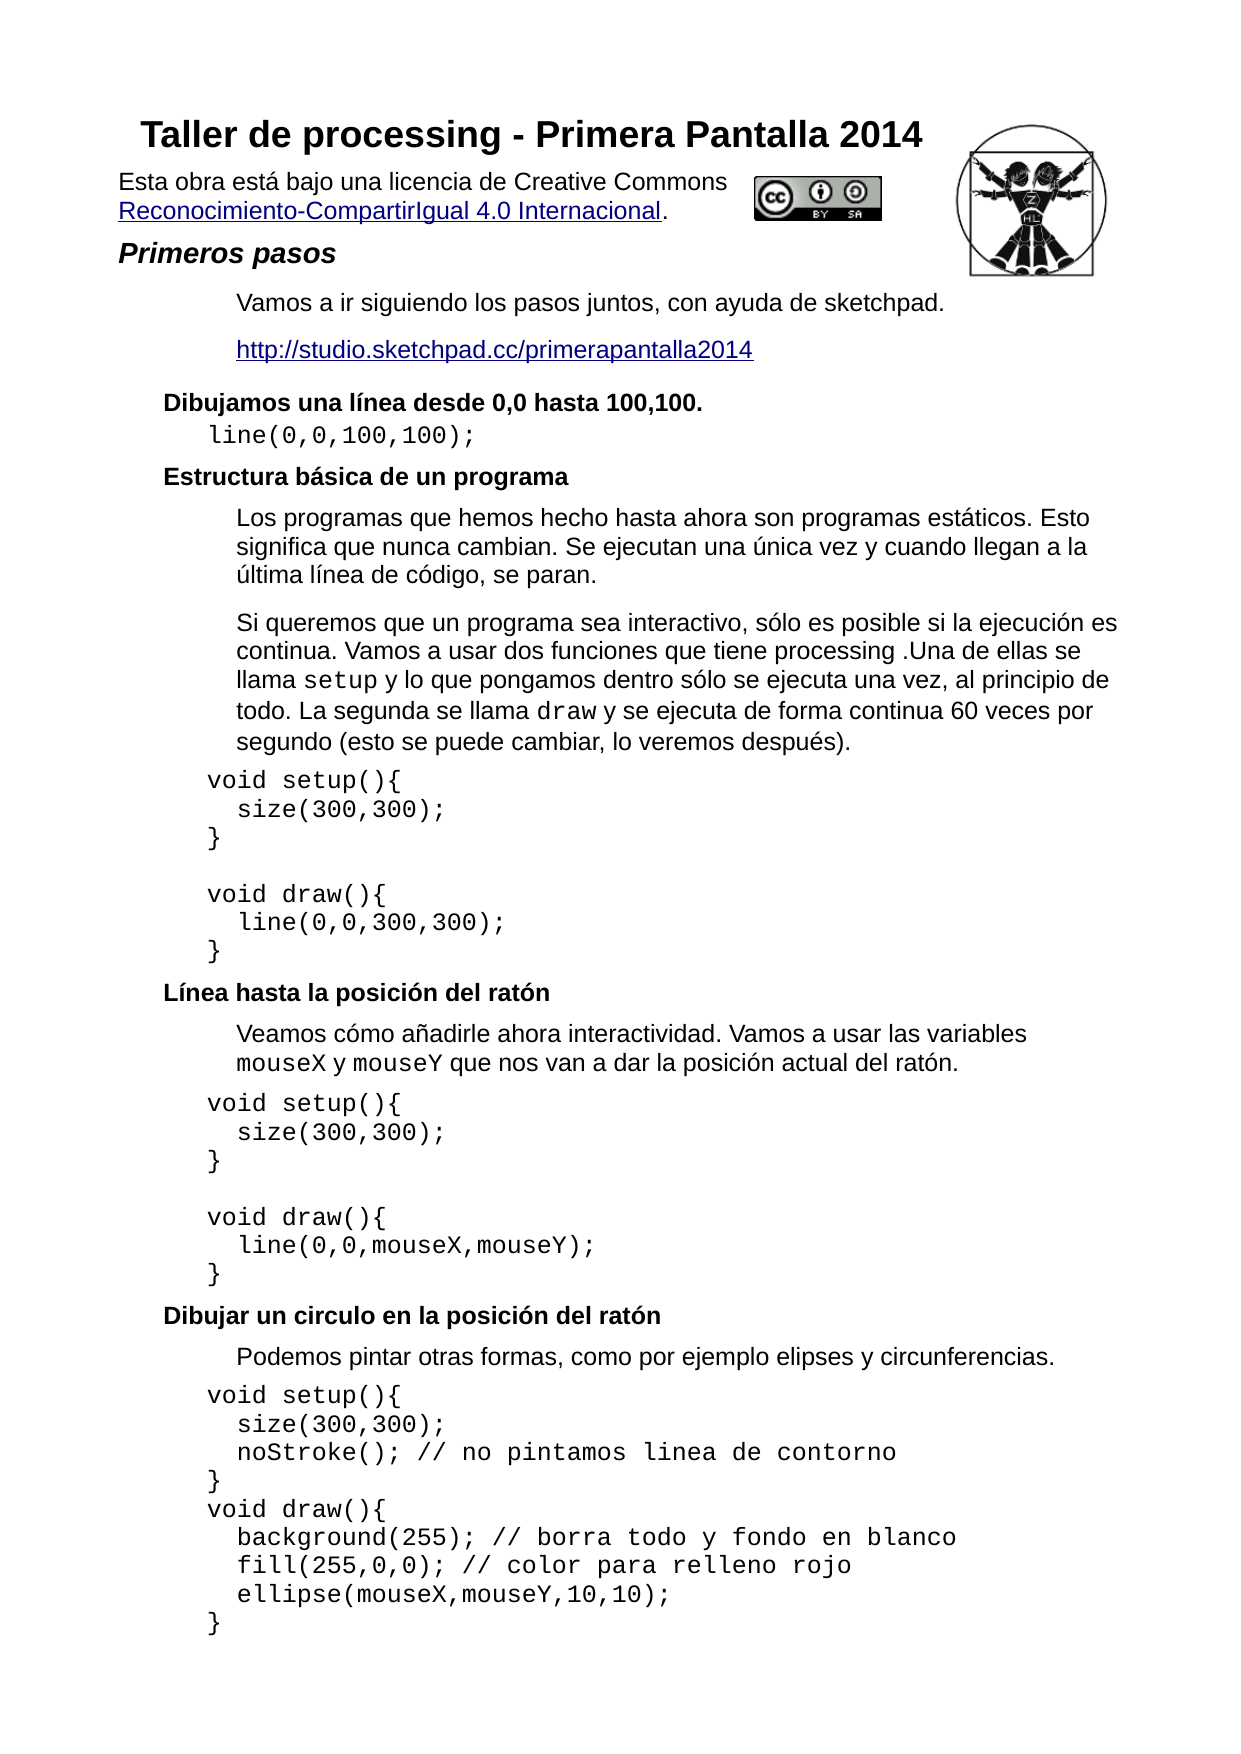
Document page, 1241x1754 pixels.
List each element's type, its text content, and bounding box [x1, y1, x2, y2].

text void setup(){ [207, 1383, 1122, 1411]
text } [207, 825, 1122, 853]
text ellipse(mouseX,mouseY,10,10); [207, 1581, 1122, 1609]
text void draw(){ [207, 881, 1122, 910]
text Los programas que hemos hecho hasta ahora son programas estáticos. Esto significa que nunca cambian. Se ejecutan una única vez y cuando llegan a la última línea de código, se paran. [236, 503, 1122, 589]
text Esta obra está bajo una licencia de Creative Commons Reconocimiento-CompartirIgual 4.0 Internacional. [118, 167, 945, 224]
text size(300,300); [207, 1411, 1122, 1439]
subtitle Línea hasta la posición del ratón [163, 978, 1122, 1007]
text Podemos pintar otras formas, como por ejemplo elipses y circunferencias. [236, 1342, 1122, 1370]
text noStroke(); // no pintamos linea de contorno [207, 1439, 1122, 1468]
text } [207, 1468, 1122, 1496]
text } [207, 1261, 1122, 1289]
text line(0,0,300,300); [207, 910, 1122, 938]
text line(0,0,100,100); [207, 422, 1122, 451]
text size(300,300); [207, 1119, 1122, 1148]
subtitle Taller de processing - Primera Pantalla 2014 [118, 112, 1122, 155]
subtitle Estructura básica de un programa [163, 462, 1122, 491]
picture [754, 176, 882, 221]
text void setup(){ [207, 768, 1122, 796]
picture [945, 120, 1119, 281]
text } [207, 1148, 1122, 1176]
subtitle Dibujar un circulo en la posición del ratón [163, 1301, 1122, 1330]
subtitle Dibujamos una línea desde 0,0 hasta 100,100. [163, 388, 1122, 416]
text } [207, 938, 1122, 966]
text http://studio.sketchpad.cc/primerapantalla2014 [236, 335, 1122, 363]
text size(300,300); [207, 796, 1122, 825]
text Veamos cómo añadirle ahora interactividad. Vamos a usar las variables mouseX y mouseY que nos van a dar la posición actual del ratón. [236, 1019, 1122, 1078]
text Vamos a ir siguiendo los pasos juntos, con ayuda de sketchpad. [236, 288, 1122, 316]
subtitle Primeros pasos [118, 236, 945, 270]
text background(255); // borra todo y fondo en blanco [207, 1524, 1122, 1553]
text } [207, 1609, 1122, 1638]
text fill(255,0,0); // color para relleno rojo [207, 1553, 1122, 1581]
text void draw(){ [207, 1496, 1122, 1524]
text Si queremos que un programa sea interactivo, sólo es posible si la ejecución es continua. Vamos a usar dos funciones que tiene processing .Una de ellas se llama setup y lo que pongamos dentro sólo se ejecuta una vez, al principio de todo. La segunda se llama draw y se ejecuta de forma continua 60 veces por segundo (esto se puede cambiar, lo veremos después). [236, 608, 1122, 756]
text void setup(){ [207, 1091, 1122, 1119]
text line(0,0,mouseX,mouseY); [207, 1233, 1122, 1261]
text void draw(){ [207, 1204, 1122, 1233]
